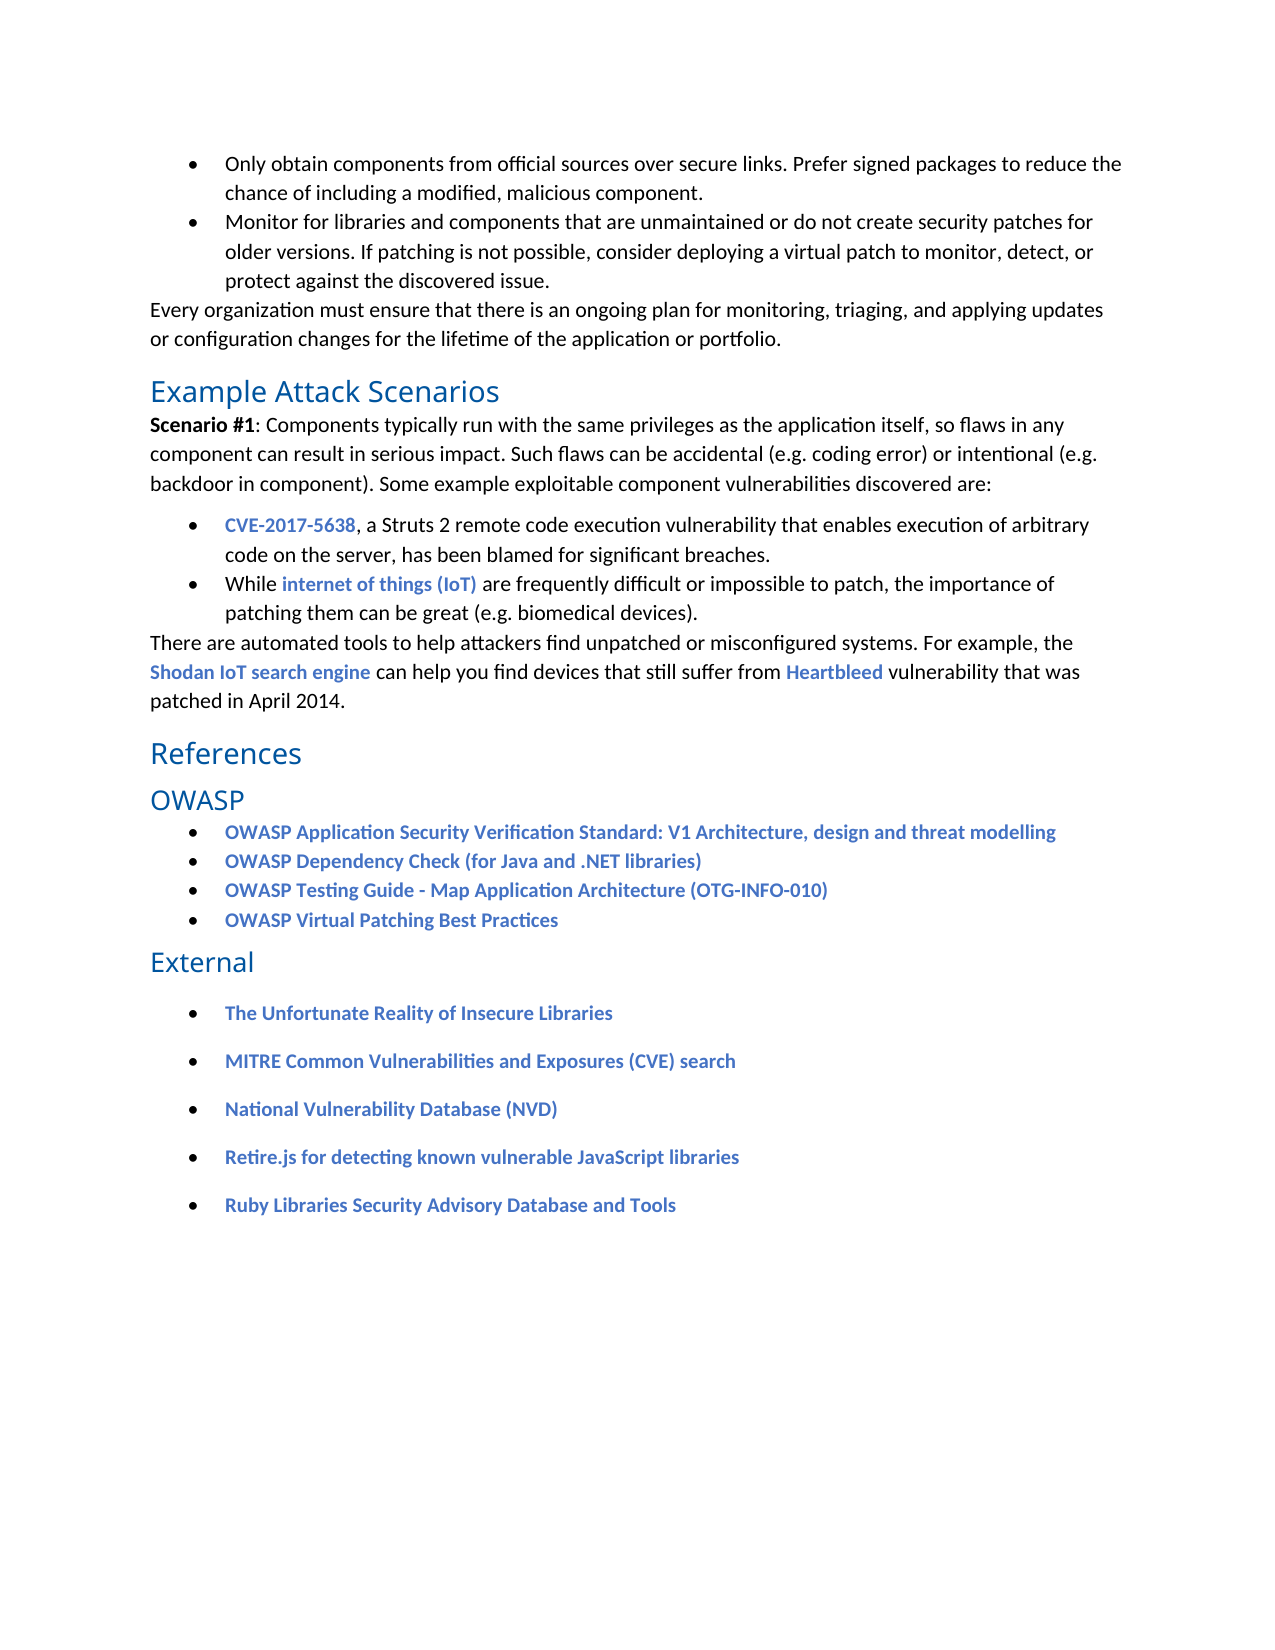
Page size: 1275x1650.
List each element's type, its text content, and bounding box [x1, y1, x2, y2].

subtitle External [150, 943, 1125, 980]
list OWASP Testing Guide - Map Application Architecture (OTG-INFO-010) [187, 877, 1125, 903]
list MITRE Common Vulnerabilities and Exposures (CVE) search [187, 1047, 1125, 1074]
text Every organization must ensure that there is an ongoing plan for monitoring, triaging, and applying updates or configuration changes for the lifetime of the application or portfolio. [150, 296, 1125, 352]
list CVE-2017-5638, a Struts 2 remote code execution vulnerability that enables execution of arbitrary code on the server, has been blamed for significant breaches. [187, 512, 1125, 567]
list Retire.js for detecting known vulnerable JavaScript libraries [187, 1143, 1125, 1170]
list While internet of things (IoT) are frequently difficult or impossible to patch, the importance of patching them can be great (e.g. biomedical devices). [187, 570, 1125, 626]
list National Vulnerability Database (NVD) [187, 1095, 1125, 1122]
text Scenario #1: Components typically run with the same privileges as the application itself, so flaws in any component can result in serious impact. Such flaws can be accidental (e.g. coding error) or intentional (e.g. backdoor in component). Some example exploitable component vulnerabilities discovered are: [150, 411, 1125, 496]
subtitle OWASP [150, 781, 1125, 818]
list Monitor for libraries and components that are unmaintained or do not create security patches for older versions. If patching is not possible, consider deploying a virtual patch to monitor, detect, or protect against the discovered issue. [187, 208, 1125, 294]
list Only obtain components from official sources over secure links. Prefer signed packages to reduce the chance of including a modified, malicious component. [187, 150, 1125, 206]
list OWASP Dependency Check (for Java and .NET libraries) [187, 847, 1125, 874]
list Ruby Libraries Security Advisory Database and Tools [187, 1191, 1125, 1218]
list OWASP Virtual Patching Best Practices [187, 906, 1125, 932]
text There are automated tools to help attackers find unpatched or misconfigured systems. For example, the Shodan IoT search engine can help you find devices that still suffer from Heartbleed vulnerability that was patched in April 2014. [150, 629, 1125, 714]
list OWASP Application Security Verification Standard: V1 Architecture, design and threat modelling [187, 818, 1125, 845]
subtitle Example Attack Scenarios [150, 372, 1125, 411]
subtitle References [150, 733, 1125, 773]
list The Unfortunate Reality of Insecure Libraries [187, 999, 1125, 1026]
